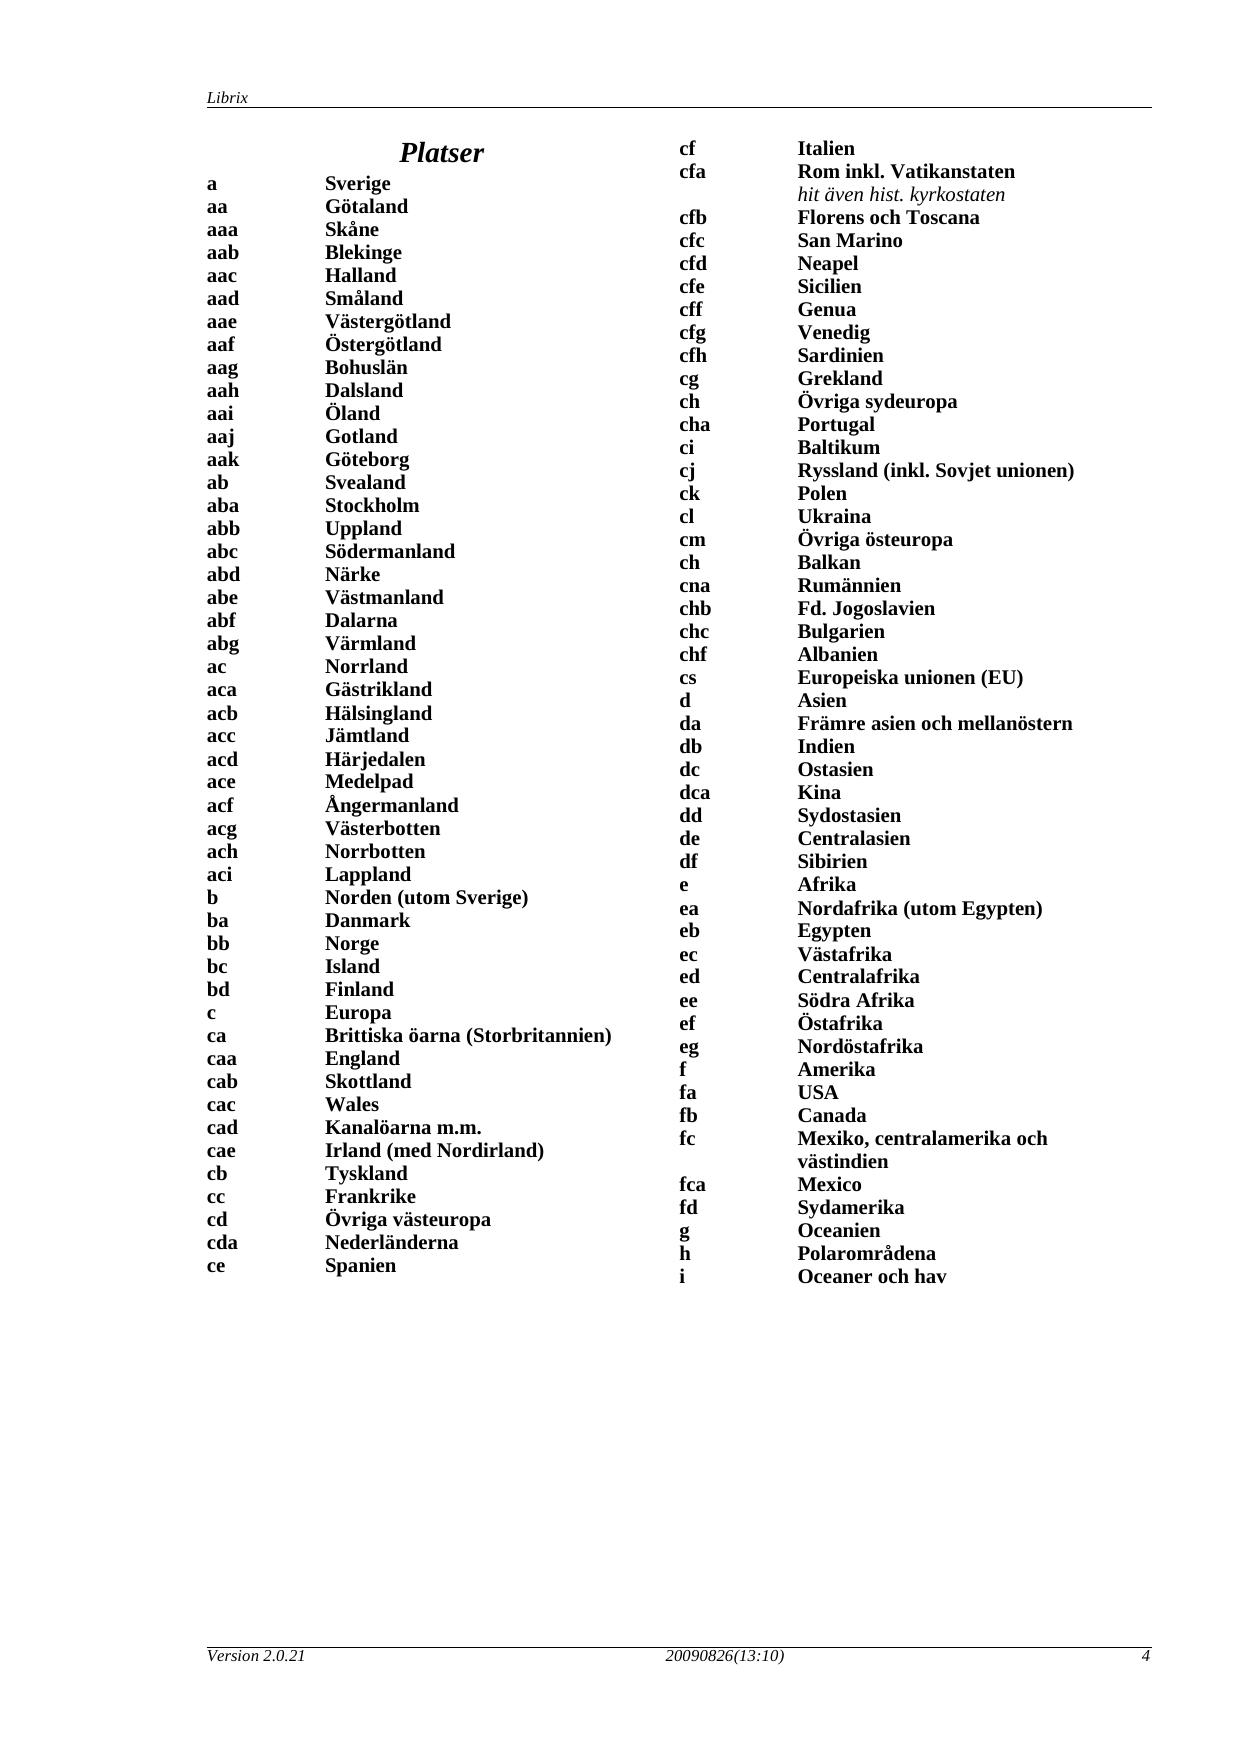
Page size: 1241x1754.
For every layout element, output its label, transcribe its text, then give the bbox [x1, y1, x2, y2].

text abb Uppland [207, 517, 679, 540]
text c Europa [207, 1001, 679, 1024]
text cac Wales [207, 1093, 679, 1116]
text ea Nordafrika (utom Egypten) [679, 896, 1152, 919]
text e Afrika [679, 873, 1152, 896]
text aaj Gotland [207, 425, 679, 448]
text cae Irland (med Nordirland) [207, 1139, 679, 1162]
subtitle Platser [207, 137, 679, 169]
text cna Rumännien [679, 574, 1152, 597]
text aae Västergötland [207, 310, 679, 333]
text aa Götaland [207, 195, 679, 218]
text aab Blekinge [207, 241, 679, 264]
text ba Danmark [207, 908, 679, 932]
text db Indien [679, 735, 1152, 758]
text hit även hist. kyrkostaten [679, 183, 1152, 206]
text fd Sydamerika [679, 1196, 1152, 1219]
text fc Mexiko, centralamerika och [679, 1127, 1152, 1149]
text i Oceaner och hav [679, 1265, 1152, 1288]
text aci Lappland [207, 862, 679, 886]
text ach Norrbotten [207, 839, 679, 862]
text cfe Sicilien [679, 275, 1152, 298]
text acb Hälsingland [207, 701, 679, 724]
text chf Albanien [679, 643, 1152, 666]
text ce Spanien [207, 1254, 679, 1277]
text aac Halland [207, 264, 679, 287]
text cm Övriga östeuropa [679, 528, 1152, 551]
text dd Sydostasien [679, 804, 1152, 827]
text cs Europeiska unionen (EU) [679, 666, 1152, 689]
text df Sibirien [679, 850, 1152, 873]
text eb Egypten [679, 919, 1152, 942]
text ee Södra Afrika [679, 988, 1152, 1011]
text h Polarområdena [679, 1242, 1152, 1265]
text d Asien [679, 689, 1152, 712]
text acg Västerbotten [207, 816, 679, 839]
text ck Polen [679, 482, 1152, 505]
text chc Bulgarien [679, 620, 1152, 643]
text cab Skottland [207, 1070, 679, 1093]
text aag Bohuslän [207, 356, 679, 379]
text ch Övriga sydeuropa [679, 390, 1152, 413]
text cad Kanalöarna m.m. [207, 1116, 679, 1139]
text b Norden (utom Sverige) [207, 886, 679, 908]
text de Centralasien [679, 827, 1152, 850]
text cha Portugal [679, 413, 1152, 436]
text aad Småland [207, 287, 679, 310]
text caa England [207, 1047, 679, 1070]
text cff Genua [679, 298, 1152, 321]
text aaf Östergötland [207, 333, 679, 356]
text cf Italien [679, 137, 1152, 160]
text ci Baltikum [679, 436, 1152, 459]
text ab Svealand [207, 471, 679, 494]
text abc Södermanland [207, 540, 679, 563]
text ch Balkan [679, 551, 1152, 574]
text aaa Skåne [207, 218, 679, 241]
text cfc San Marino [679, 229, 1152, 252]
text bb Norge [207, 932, 679, 954]
text abe Västmanland [207, 586, 679, 609]
text aah Dalsland [207, 379, 679, 402]
text cj Ryssland (inkl. Sovjet unionen) [679, 459, 1152, 482]
text a Sverige [207, 172, 679, 195]
text abg Värmland [207, 632, 679, 655]
text acd Härjedalen [207, 747, 679, 770]
text dc Ostasien [679, 758, 1152, 781]
text acf Ångermanland [207, 793, 679, 816]
text cc Frankrike [207, 1185, 679, 1208]
text f Amerika [679, 1057, 1152, 1081]
text ace Medelpad [207, 770, 679, 793]
text bc Island [207, 954, 679, 978]
text fca Mexico [679, 1173, 1152, 1196]
text abf Dalarna [207, 609, 679, 632]
text cfa Rom inkl. Vatikanstaten [679, 160, 1152, 183]
text cfb Florens och Toscana [679, 206, 1152, 229]
text cfh Sardinien [679, 344, 1152, 367]
text aba Stockholm [207, 494, 679, 517]
text cg Grekland [679, 367, 1152, 390]
text dca Kina [679, 781, 1152, 804]
text abd Närke [207, 563, 679, 586]
text ca Brittiska öarna (Storbritannien) [207, 1024, 679, 1047]
text ef Östafrika [679, 1011, 1152, 1034]
text västindien [679, 1149, 1152, 1173]
text acc Jämtland [207, 724, 679, 747]
text cfd Neapel [679, 252, 1152, 275]
text aca Gästrikland [207, 678, 679, 701]
text cl Ukraina [679, 505, 1152, 528]
text da Främre asien och mellanöstern [679, 712, 1152, 735]
text bd Finland [207, 978, 679, 1001]
text cfg Venedig [679, 321, 1152, 344]
text cb Tyskland [207, 1162, 679, 1185]
text ec Västafrika [679, 942, 1152, 965]
text ac Norrland [207, 655, 679, 678]
text aai Öland [207, 402, 679, 425]
text eg Nordöstafrika [679, 1034, 1152, 1057]
text fb Canada [679, 1103, 1152, 1127]
text g Oceanien [679, 1219, 1152, 1242]
text fa USA [679, 1081, 1152, 1103]
text cda Nederländerna [207, 1231, 679, 1254]
text aak Göteborg [207, 448, 679, 471]
text cd Övriga västeuropa [207, 1208, 679, 1231]
text chb Fd. Jogoslavien [679, 597, 1152, 620]
text ed Centralafrika [679, 965, 1152, 988]
